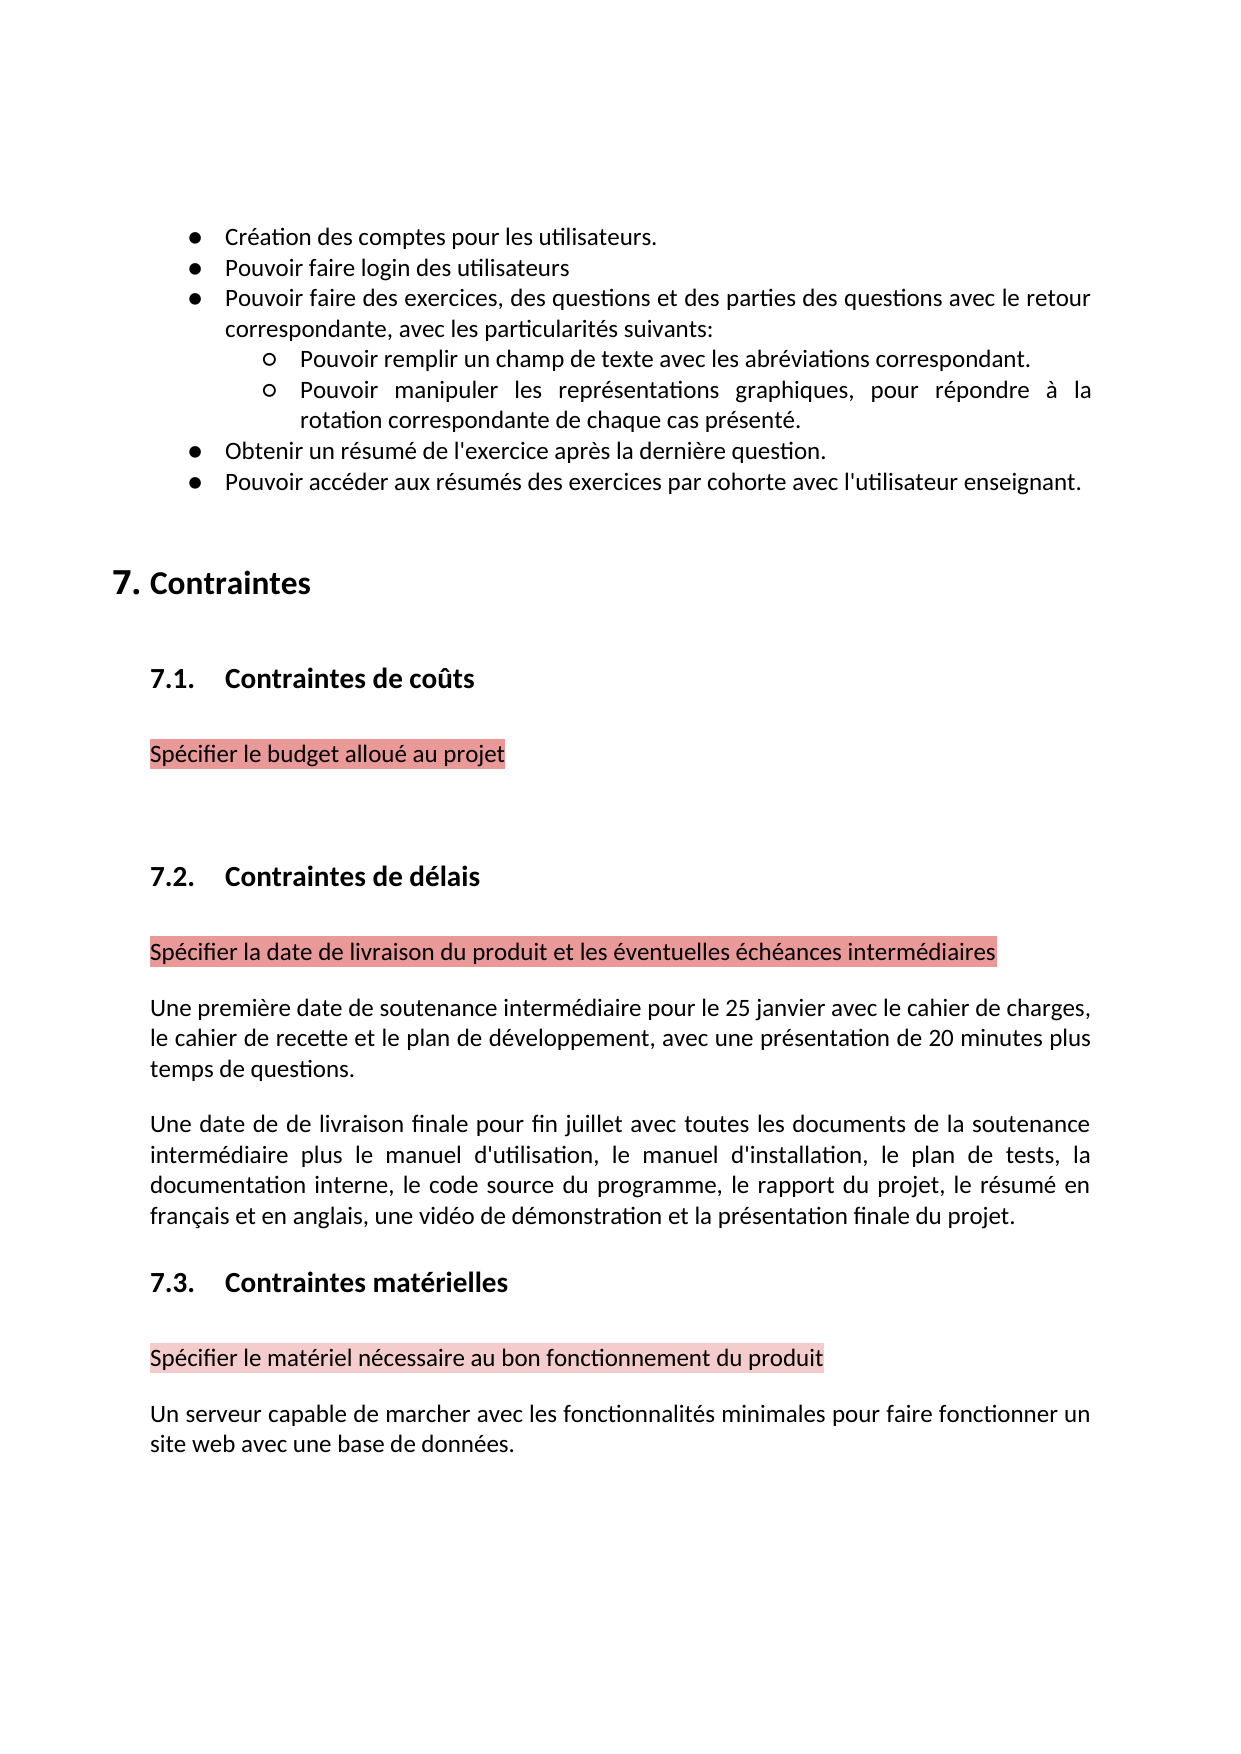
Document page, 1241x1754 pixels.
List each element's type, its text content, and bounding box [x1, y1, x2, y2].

subtitle Contraintes matérielles [150, 1264, 1092, 1299]
text Une première date de soutenance intermédiaire pour le 25 janvier avec le cahier de charges, le cahier de recette et le plan de développement, avec une présentation de 20 minutes plus temps de questions. [150, 992, 1092, 1083]
list Pouvoir faire login des utilisateurs [187, 252, 1092, 283]
list Obtenir un résumé de l'exercice après la dernière question. [187, 435, 1092, 466]
text Un serveur capable de marcher avec les fonctionnalités minimales pour faire fonctionner un site web avec une base de données. [150, 1398, 1092, 1459]
subtitle Contraintes de délais [150, 858, 1092, 894]
text Spécifier le matériel nécessaire au bon fonctionnement du produit [150, 1342, 1092, 1373]
list Pouvoir manipuler les représentations graphiques, pour répondre à la rotation correspondante de chaque cas présenté. [262, 374, 1092, 435]
list Création des comptes pour les utilisateurs. [187, 222, 1092, 252]
list Pouvoir remplir un champ de texte avec les abréviations correspondant. [262, 344, 1092, 374]
text Spécifier la date de livraison du produit et les éventuelles échéances intermédiaires [150, 936, 1092, 967]
text Une date de de livraison finale pour fin juillet avec toutes les documents de la soutenance intermédiaire plus le manuel d'utilisation, le manuel d'installation, le plan de tests, la documentation interne, le code source du programme, le rapport du projet, le résumé en français et en anglais, une vidéo de démonstration et la présentation finale du projet. [150, 1108, 1092, 1231]
subtitle Contraintes de coûts [150, 660, 1092, 696]
subtitle Contraintes [112, 559, 1092, 604]
text Spécifier le budget alloué au projet [150, 739, 1092, 769]
list Pouvoir accéder aux résumés des exercices par cohorte avec l'utilisateur enseignant. [187, 466, 1092, 496]
list Pouvoir faire des exercices, des questions et des parties des questions avec le retour correspondante, avec les particularités suivants: [187, 283, 1092, 344]
